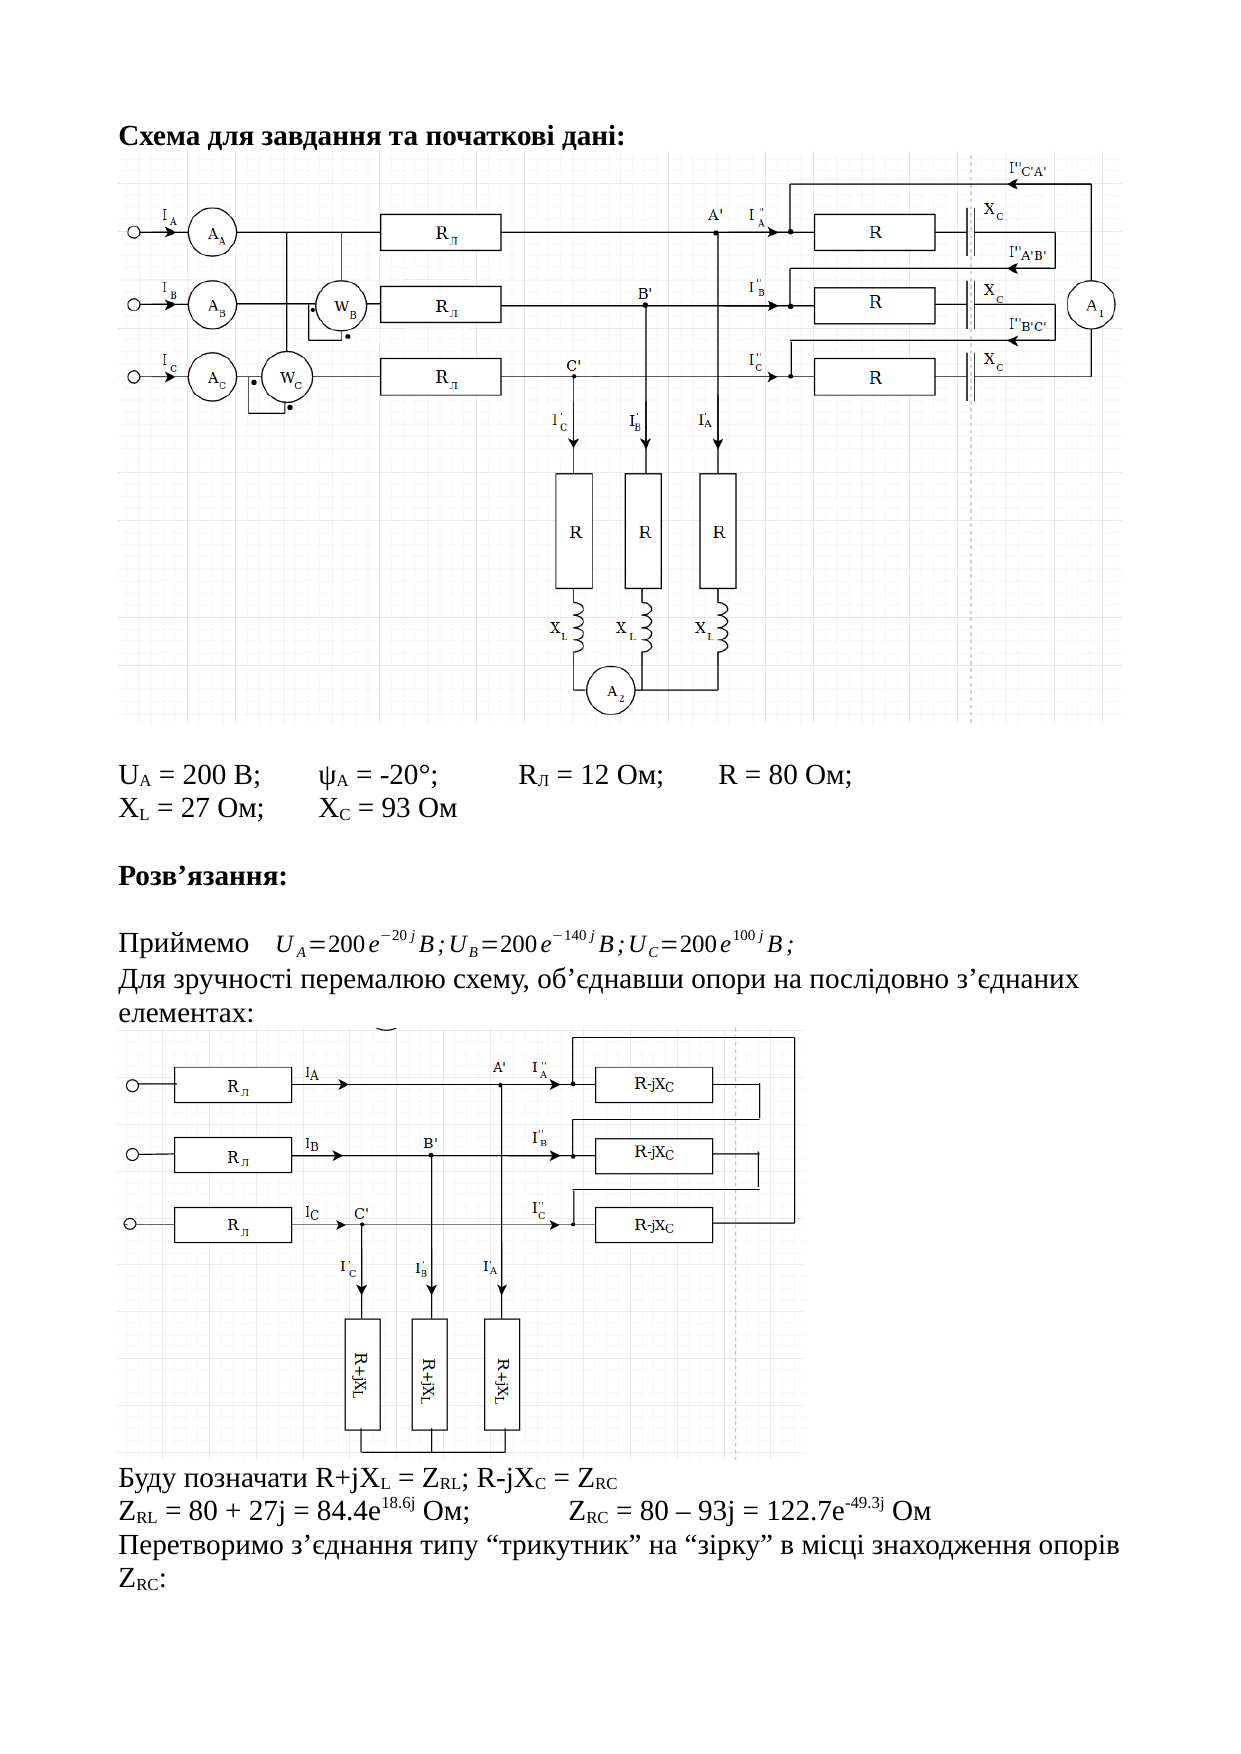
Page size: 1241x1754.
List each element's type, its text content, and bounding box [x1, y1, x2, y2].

text Схема для завдання та початкові дані: [118, 118, 1122, 151]
text XL = 27 Ом; XC = 93 Ом [118, 791, 1122, 824]
text Буду позначати R+jXL = ZRL; R-jXC = ZRC [118, 1028, 1122, 1493]
picture [118, 151, 1123, 724]
text UA = 200 В; ψA = -20°; RЛ = 12 Ом; R = 80 Ом; [118, 757, 1122, 791]
text Перетворимо зʼєднання типу “трикутник” на “зірку” в місці знаходження опорів ZRC: [118, 1527, 1122, 1594]
picture [117, 1028, 805, 1460]
text Для зручності перемалюю схему, об’єднавши опори на послідовно з’єднаних елементах: [118, 961, 1122, 1028]
text ZRL = 80 + 27j = 84.4e18.6j Ом; ZRC = 80 – 93j = 122.7e-49.3j Ом [118, 1493, 1122, 1527]
text Приймемо [118, 925, 1122, 961]
text Розв’язання: [118, 858, 1122, 891]
